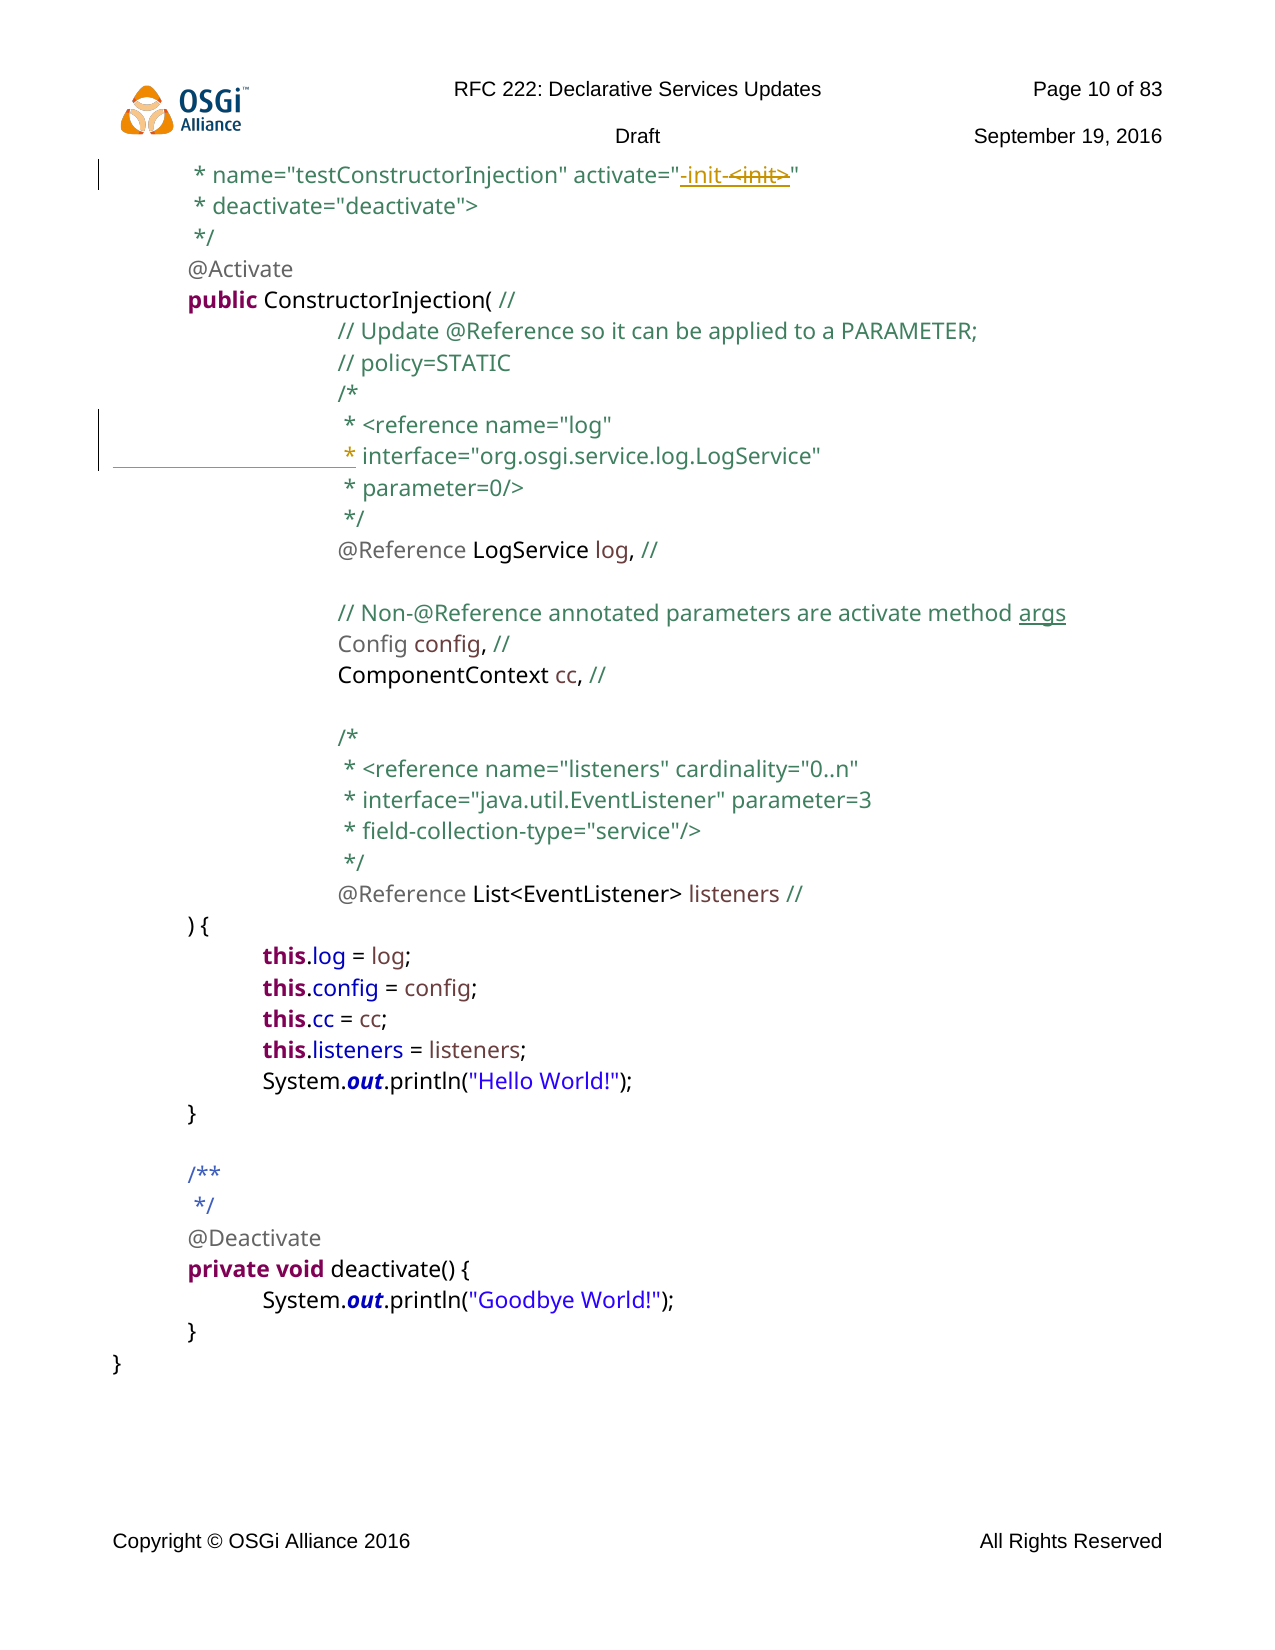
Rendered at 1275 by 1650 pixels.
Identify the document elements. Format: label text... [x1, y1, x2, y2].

text } [112, 1346, 1162, 1378]
text /* [112, 721, 1162, 753]
text } [112, 1315, 1162, 1346]
text // Non-@Reference annotated parameters are activate method args [112, 596, 1162, 628]
text * name="testConstructorInjection" activate="-init-" [112, 159, 1162, 190]
text * deactivate="deactivate"> [112, 190, 1162, 221]
text this.cc = cc; [112, 1003, 1162, 1034]
text ComponentContext cc, // [112, 659, 1162, 690]
text private void deactivate() { [112, 1253, 1162, 1284]
text this.listeners = listeners; [112, 1034, 1162, 1065]
text // Update @Reference so it can be applied to a PARAMETER; [112, 315, 1162, 346]
text * <reference name="log" [112, 409, 1162, 440]
text @Deactivate [112, 1221, 1162, 1253]
text /* [112, 378, 1162, 409]
picture [113, 78, 257, 142]
text ) { [112, 909, 1162, 940]
text this.log = log; [112, 940, 1162, 971]
text Config config, // [112, 628, 1162, 659]
text */ [112, 503, 1162, 534]
text * parameter=0/> [112, 471, 1162, 503]
text // policy=STATIC [112, 346, 1162, 378]
text * <reference name="listeners" cardinality="0..n" [112, 753, 1162, 784]
text */ [112, 846, 1162, 878]
text */ [112, 1190, 1162, 1221]
text } [112, 1096, 1162, 1128]
text @Activate [112, 253, 1162, 284]
text * interface="org.osgi.service.log.LogService" [112, 440, 1162, 471]
text @Reference LogService log, // [112, 534, 1162, 565]
text * interface="java.util.EventListener" parameter=3 [112, 784, 1162, 815]
text public ConstructorInjection( // [112, 284, 1162, 315]
text */ [112, 221, 1162, 253]
text @Reference List<EventListener> listeners // [112, 878, 1162, 909]
text /** [112, 1159, 1162, 1190]
text System.out.println("Goodbye World!"); [112, 1284, 1162, 1315]
text System.out.println("Hello World!"); [112, 1065, 1162, 1096]
text this.config = config; [112, 971, 1162, 1003]
text * field-collection-type="service"/> [112, 815, 1162, 846]
